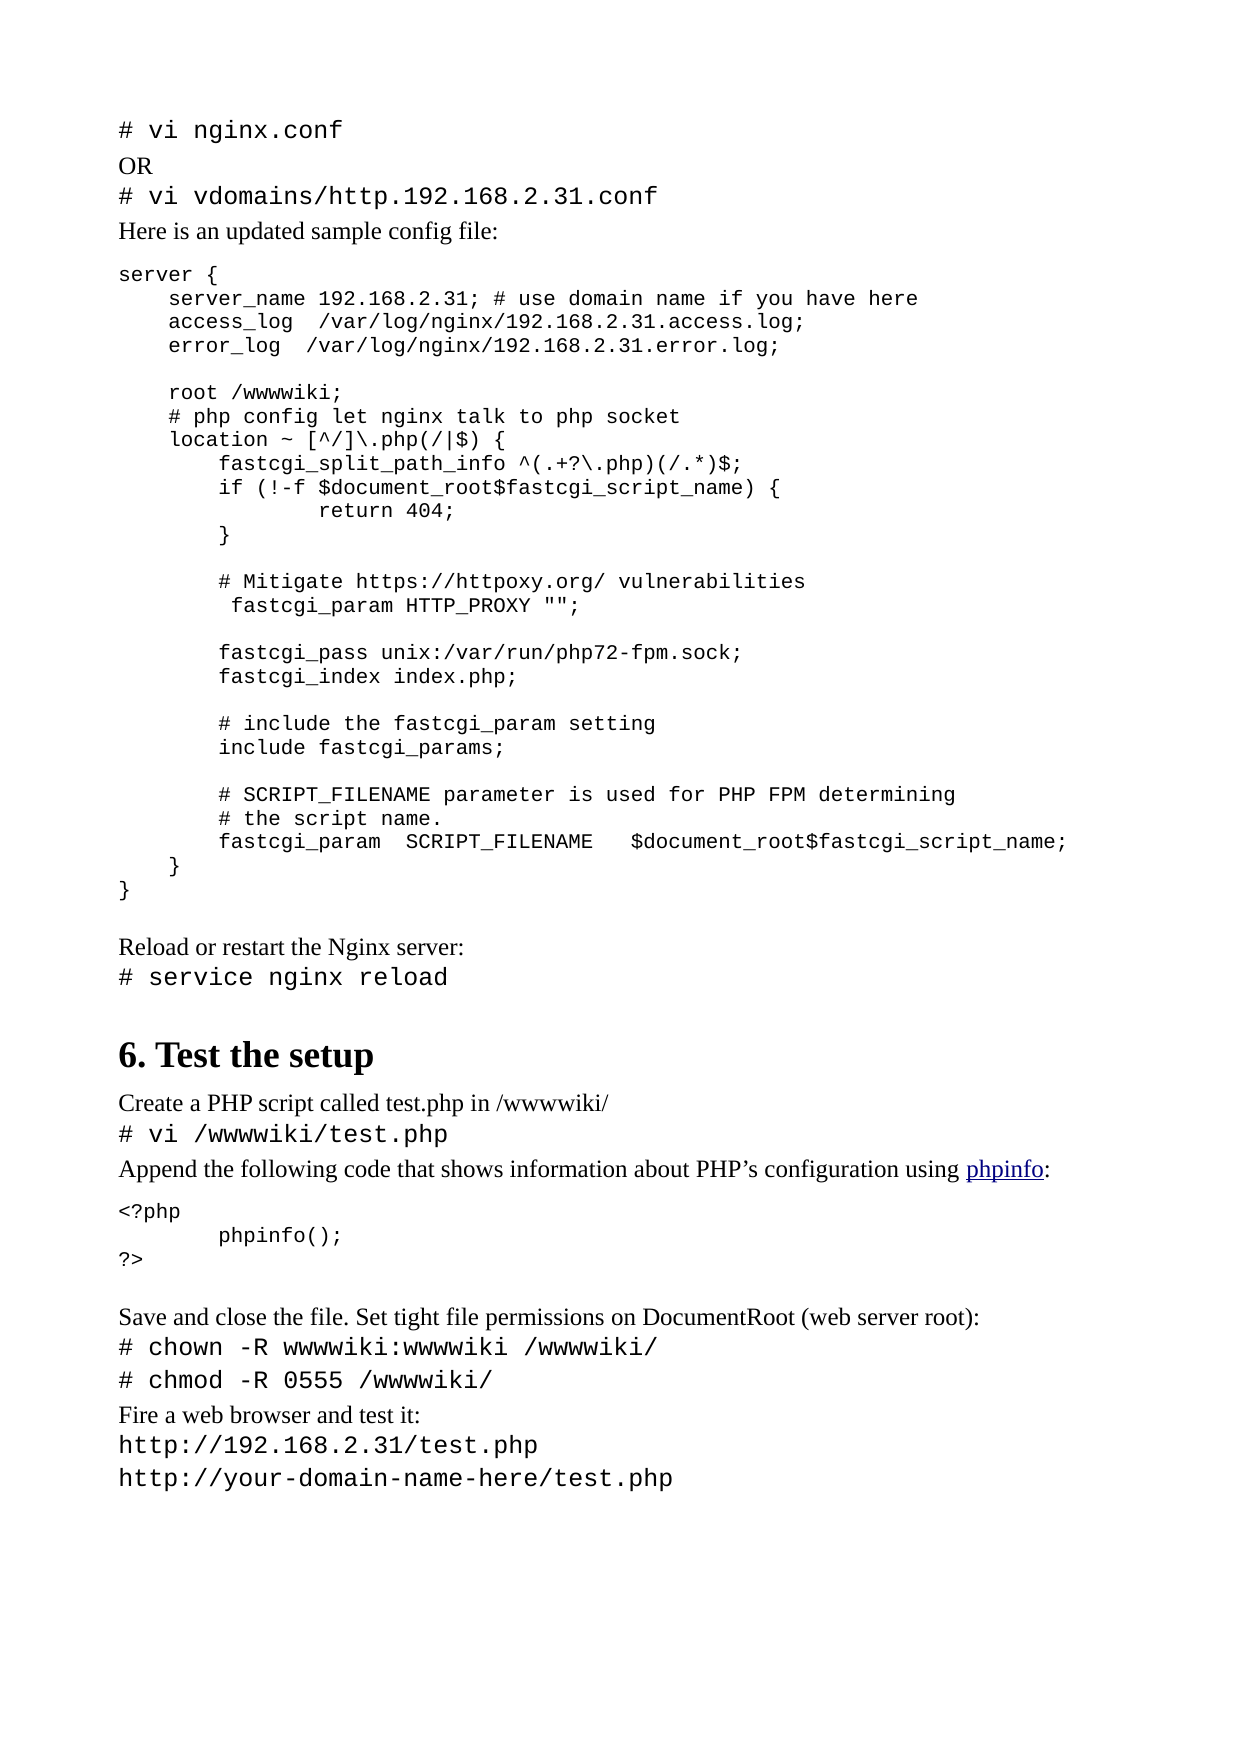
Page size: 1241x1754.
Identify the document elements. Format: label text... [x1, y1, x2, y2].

text fastcgi_param SCRIPT_FILENAME $document_root$fastcgi_script_name; [118, 831, 1122, 855]
text include fastcgi_params; [118, 737, 1122, 760]
text return 404; [118, 500, 1122, 524]
text server_name 192.168.2.31; # use domain name if you have here [118, 287, 1122, 311]
text ?> [118, 1249, 1122, 1272]
text server { [118, 264, 1122, 287]
text fastcgi_param HTTP_PROXY ""; [118, 595, 1122, 618]
text Save and close the file. Set tight file permissions on DocumentRoot (web server root): # chown -R wwwwiki:wwwwiki /wwwwiki/ # chmod -R 0555 /wwwwiki/ Fire a web browser and test it: http://192.168.2.31/test.php http://your-domain-name-here/test.php [118, 1302, 1122, 1557]
text error_log /var/log/nginx/192.168.2.31.error.log; [118, 335, 1122, 358]
subtitle 6. Test the setup [118, 1033, 1122, 1076]
text } [118, 855, 1122, 879]
text } [118, 879, 1122, 902]
text fastcgi_split_path_info ^(.+?\.php)(/.*)$; [118, 453, 1122, 477]
text Reload or restart the Nginx server: # service nginx reload [118, 932, 1122, 993]
text root /wwwwiki; [118, 382, 1122, 406]
text # php config let nginx talk to php socket [118, 406, 1122, 429]
text # SCRIPT_FILENAME parameter is used for PHP FPM determining [118, 784, 1122, 808]
text if (!-f $document_root$fastcgi_script_name) { [118, 477, 1122, 500]
text # Mitigate https://httpoxy.org/ vulnerabilities [118, 571, 1122, 595]
text # the script name. [118, 808, 1122, 831]
text } [118, 524, 1122, 548]
text fastcgi_pass unix:/var/run/php72-fpm.sock; [118, 642, 1122, 666]
text phpinfo(); [118, 1225, 1122, 1249]
text access_log /var/log/nginx/192.168.2.31.access.log; [118, 311, 1122, 335]
text <?php [118, 1201, 1122, 1225]
text # vi nginx.conf OR # vi vdomains/http.192.168.2.31.conf Here is an updated sample config file: [118, 118, 1122, 245]
text location ~ [^/]\.php(/|$) { [118, 429, 1122, 453]
text fastcgi_index index.php; [118, 666, 1122, 689]
text # include the fastcgi_param setting [118, 713, 1122, 737]
text Create a PHP script called test.php in /wwwwiki/ # vi /wwwwiki/test.php Append the following code that shows information about PHP’s configuration using phpinfo: [118, 1088, 1122, 1182]
